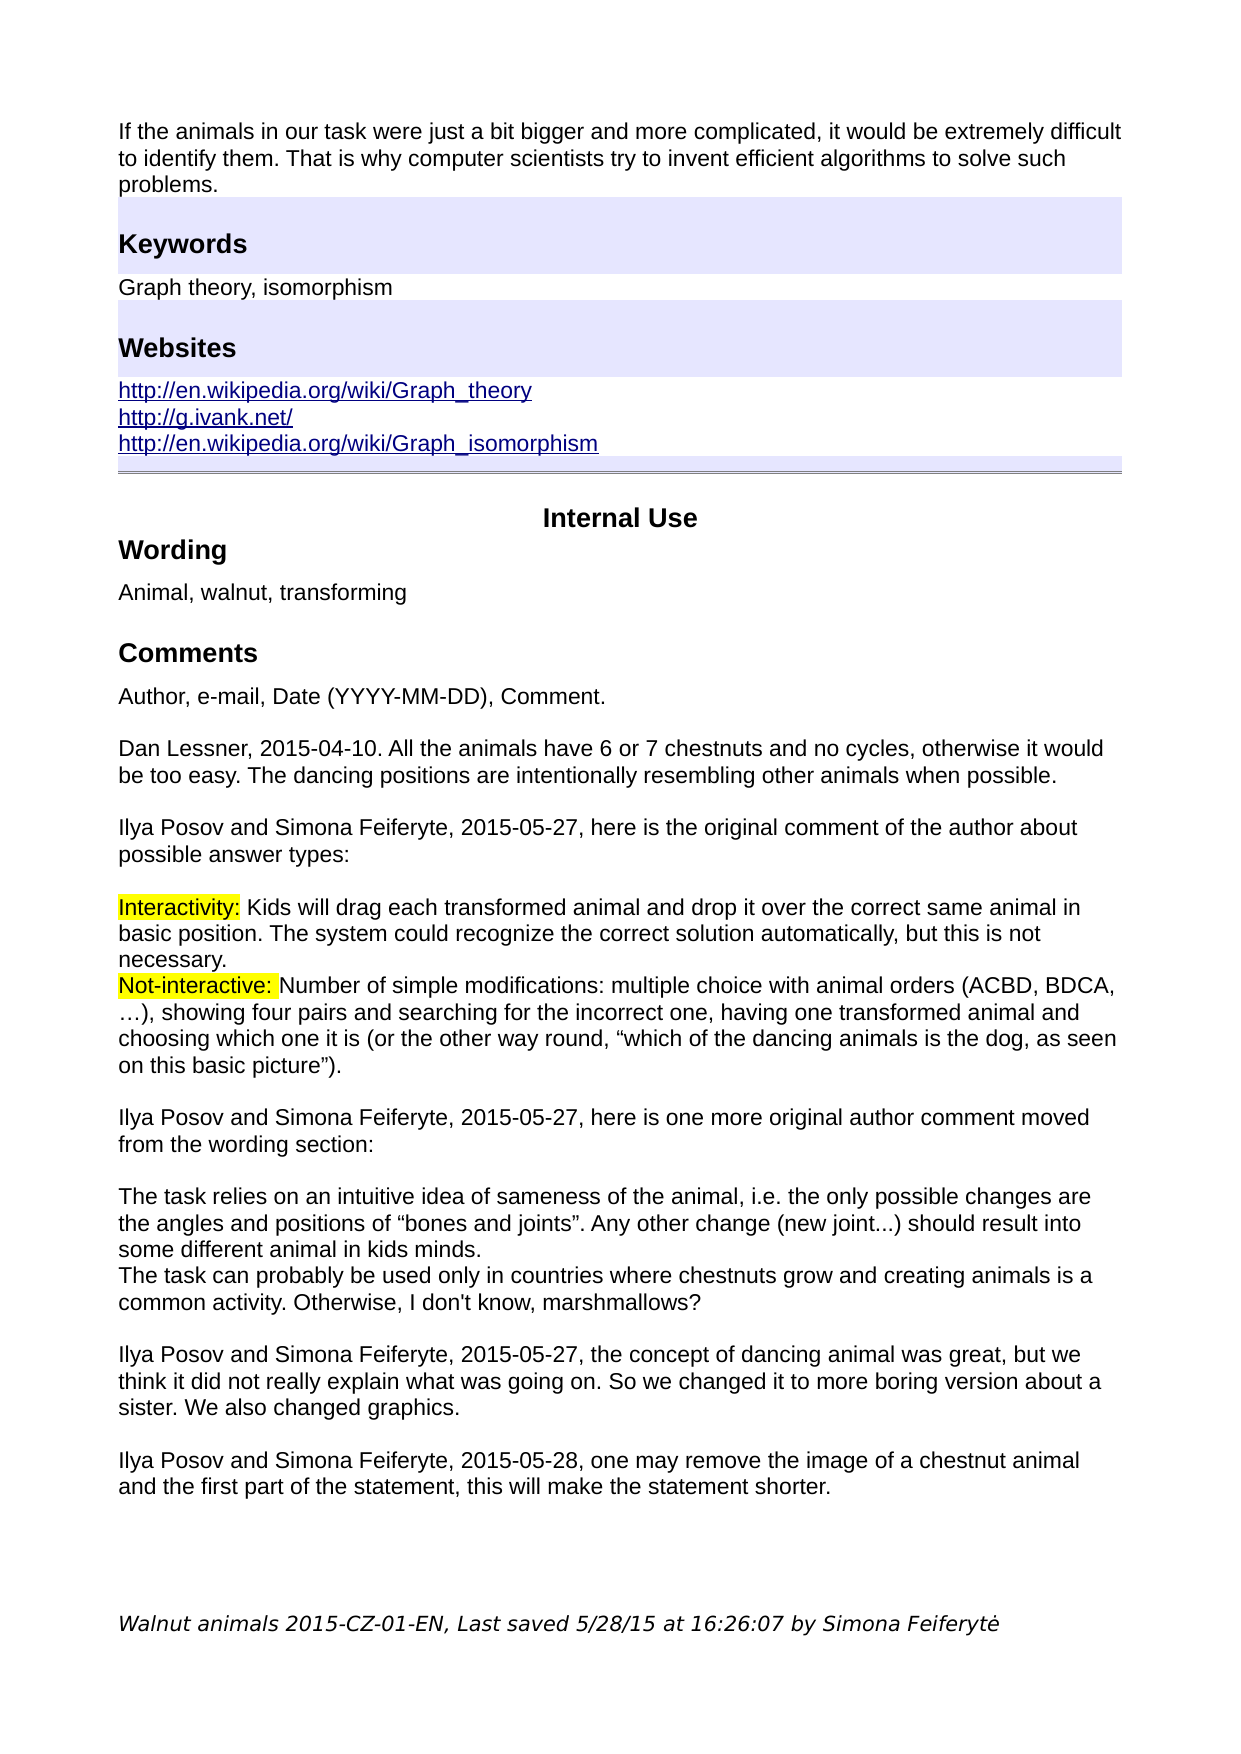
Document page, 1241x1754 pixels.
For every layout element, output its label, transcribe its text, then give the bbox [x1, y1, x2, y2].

text Interactivity: Kids will drag each transformed animal and drop it over the correct same animal in basic position. The system could recognize the correct solution automatically, but this is not necessary. [118, 893, 1122, 972]
text The task can probably be used only in countries where chestnuts grow and creating animals is a common activity. Otherwise, I don't know, marshmallows? [118, 1262, 1122, 1315]
text http://g.ivank.net/ [118, 404, 1122, 430]
subtitle Comments [118, 637, 1122, 668]
text http://en.wikipedia.org/wiki/Graph_isomorphism [118, 430, 1122, 456]
text Ilya Posov and Simona Feiferyte, 2015-05-27, the concept of dancing animal was great, but we think it did not really explain what was going on. So we changed it to more boring version about a sister. We also changed graphics. [118, 1341, 1122, 1421]
subtitle Wording [118, 534, 1122, 565]
text Animal, walnut, transforming [118, 579, 1122, 606]
subtitle Websites [118, 332, 1122, 363]
text Ilya Posov and Simona Feiferyte, 2015-05-28, one may remove the image of a chestnut animal and the first part of the statement, this will make the statement shorter. [118, 1447, 1122, 1499]
subtitle Keywords [118, 228, 1122, 260]
text http://en.wikipedia.org/wiki/Graph_theory [118, 377, 1122, 404]
text If the animals in our task were just a bit bigger and more complicated, it would be extremely difficult to identify them. That is why computer scientists try to invent efficient algorithms to solve such problems. [118, 118, 1122, 197]
text Author, e-mail, Date (YYYY-MM-DD), Comment. [118, 683, 1122, 709]
text Ilya Posov and Simona Feiferyte, 2015-05-27, here is one more original author comment moved from the wording section: [118, 1104, 1122, 1157]
text The task relies on an intuitive idea of sameness of the animal, i.e. the only possible changes are the angles and positions of “bones and joints”. Any other change (new joint...) should result into some different animal in kids minds. [118, 1183, 1122, 1262]
text Not-interactive: Number of simple modifications: multiple choice with animal orders (ACBD, BDCA, …), showing four pairs and searching for the incorrect one, having one transformed animal and choosing which one it is (or the other way round, “which of the dancing animals is the dog, as seen on this basic picture”). [118, 972, 1122, 1078]
text Dan Lessner, 2015-04-10. All the animals have 6 or 7 chestnuts and no cycles, otherwise it would be too easy. The dancing positions are intentionally resembling other animals when possible. [118, 735, 1122, 788]
text Ilya Posov and Simona Feiferyte, 2015-05-27, here is the original comment of the author about possible answer types: [118, 814, 1122, 867]
text Graph theory, isomorphism [118, 274, 1122, 300]
subtitle Internal Use [118, 502, 1122, 534]
